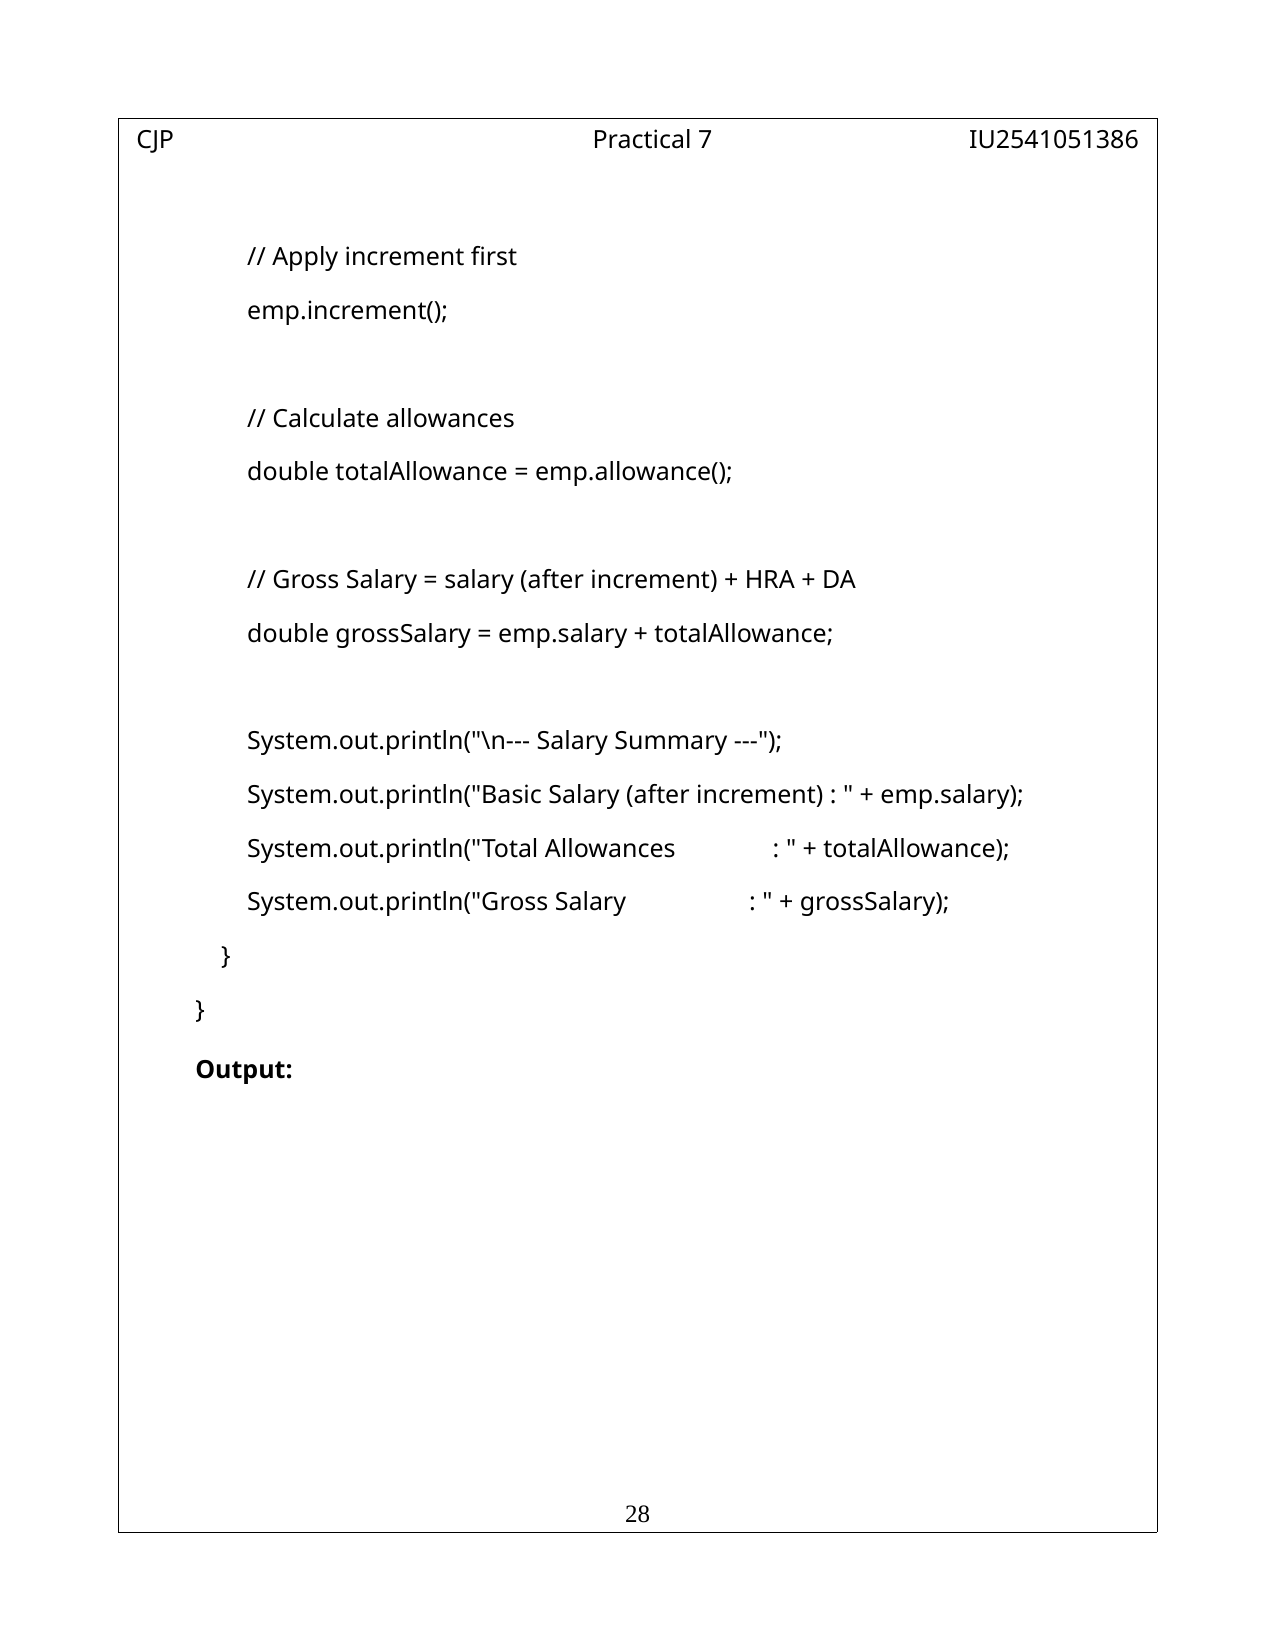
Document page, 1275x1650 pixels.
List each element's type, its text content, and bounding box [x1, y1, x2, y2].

text } [195, 992, 1154, 1026]
text System.out.println("Basic Salary (after increment) : " + emp.salary); [195, 777, 1154, 811]
text // Apply increment first [195, 239, 1154, 273]
text double totalAllowance = emp.allowance(); [195, 454, 1154, 488]
text emp.increment(); [195, 293, 1154, 327]
text System.out.println("Gross Salary : " + grossSalary); [195, 884, 1154, 918]
text System.out.println("Total Allowances : " + totalAllowance); [195, 830, 1154, 864]
text // Gross Salary = salary (after increment) + HRA + DA [195, 562, 1154, 596]
text double grossSalary = emp.salary + totalAllowance; [195, 615, 1154, 649]
text // Calculate allowances [195, 400, 1154, 434]
text Output: [195, 1051, 1154, 1085]
text } [195, 938, 1154, 972]
text System.out.println("\n--- Salary Summary ---"); [195, 723, 1154, 757]
